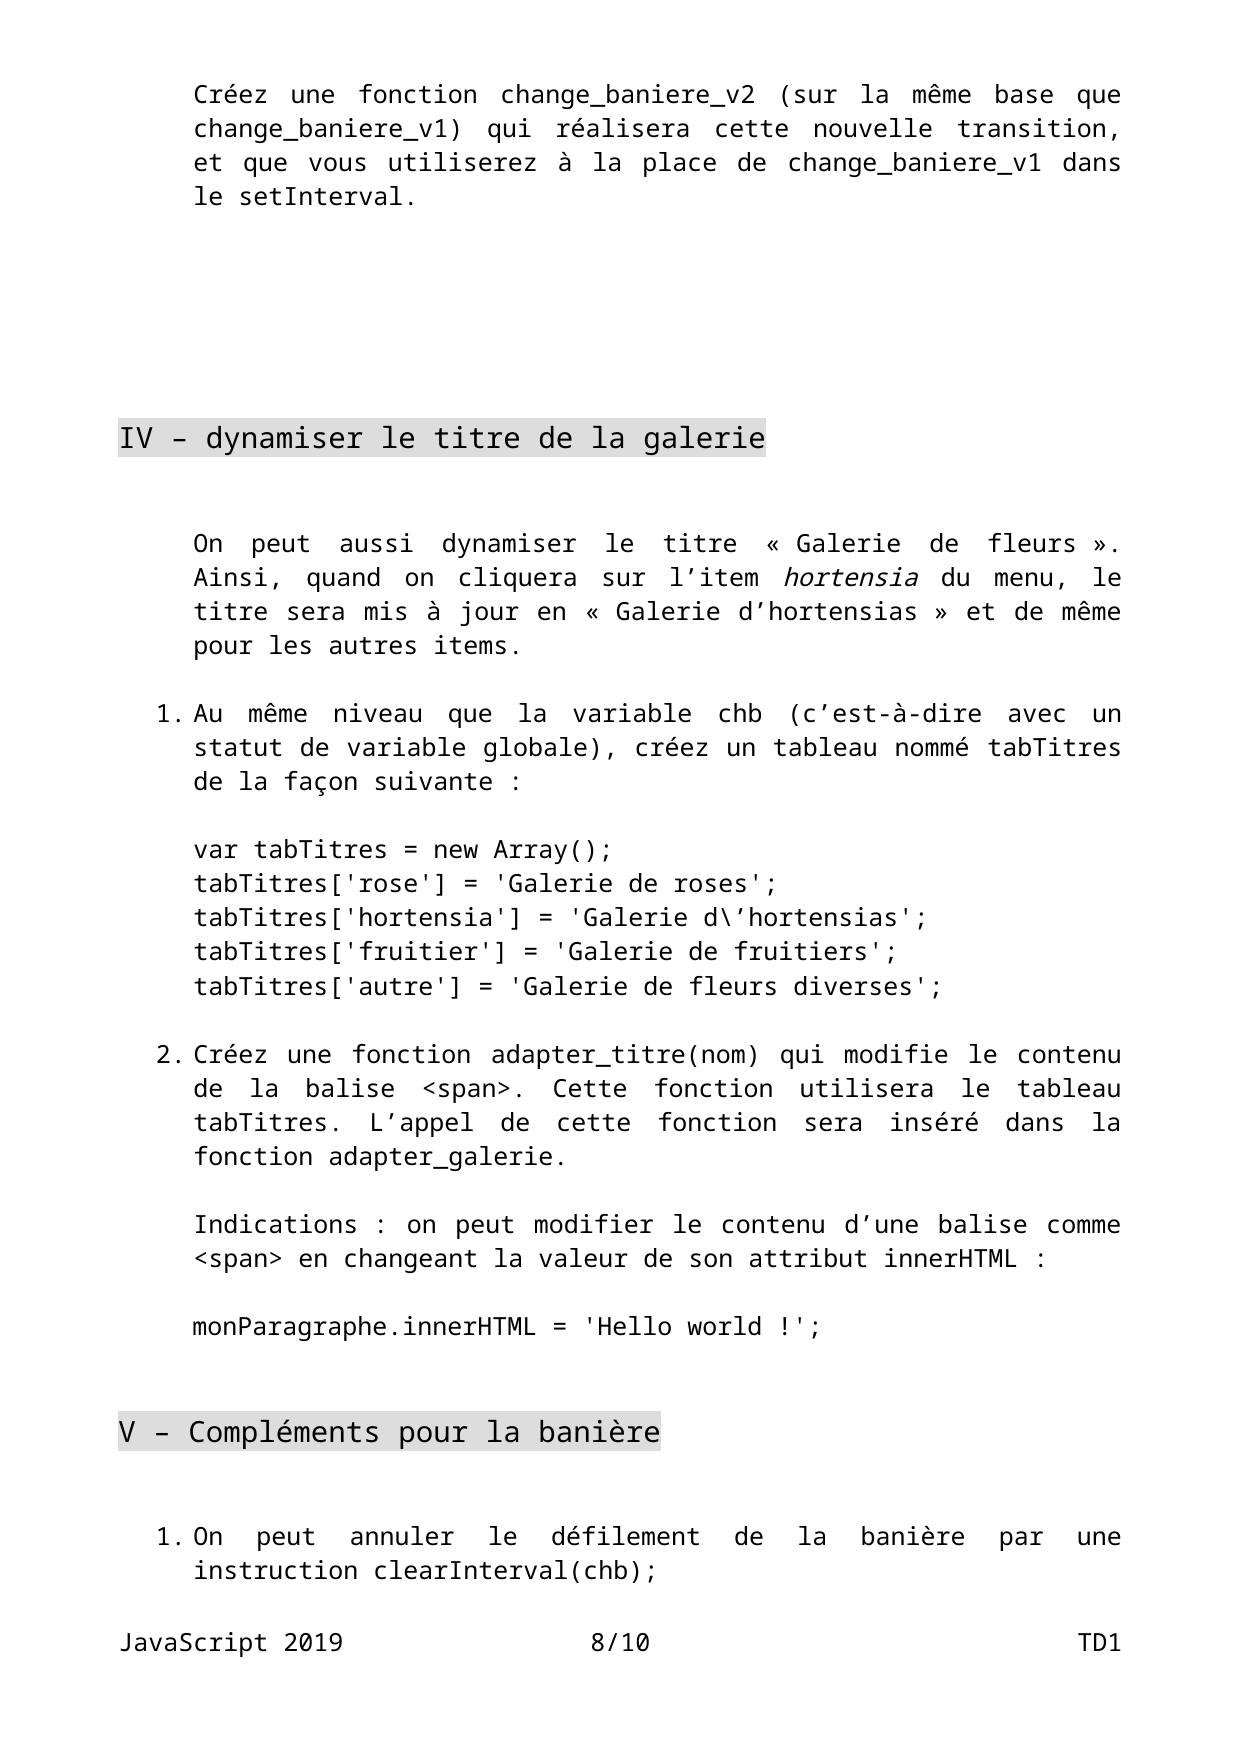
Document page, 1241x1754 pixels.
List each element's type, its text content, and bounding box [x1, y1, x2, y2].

list Indications : on peut modifier le contenu d’une balise comme <span> en changeant la valeur de son attribut innerHTML : [156, 1207, 1122, 1275]
list On peut annuler le défilement de la banière par une instruction clearInterval(chb); [156, 1519, 1122, 1587]
text IV – dynamiser le titre de la galerie [118, 417, 1122, 457]
list Créez une fonction change_baniere_v2 (sur la même base que change_baniere_v1) qui réalisera cette nouvelle transition, et que vous utiliserez à la place de change_baniere_v1 dans le setInterval. [156, 77, 1122, 213]
list tabTitres['fruitier'] = 'Galerie de fruitiers'; [156, 934, 1122, 968]
text monParagraphe.innerHTML = 'Hello world !'; [118, 1309, 1122, 1343]
text V – Compléments pour la banière [118, 1411, 1122, 1451]
list Créez une fonction adapter_titre(nom) qui modifie le contenu de la balise <span>. Cette fonction utilisera le tableau tabTitres. L’appel de cette fonction sera inséré dans la fonction adapter_galerie. [156, 1036, 1122, 1172]
list On peut aussi dynamiser le titre « Galerie de fleurs ». Ainsi, quand on cliquera sur l’item hortensia du menu, le titre sera mis à jour en « Galerie d’hortensias » et de même pour les autres items. [156, 525, 1122, 662]
list tabTitres['rose'] = 'Galerie de roses'; [156, 866, 1122, 900]
list tabTitres['hortensia'] = 'Galerie d\’hortensias'; [156, 900, 1122, 934]
list tabTitres['autre'] = 'Galerie de fleurs diverses'; [156, 968, 1122, 1002]
list Au même niveau que la variable chb (c’est-à-dire avec un statut de variable globale), créez un tableau nommé tabTitres de la façon suivante : [156, 696, 1122, 798]
list var tabTitres = new Array(); [156, 832, 1122, 866]
